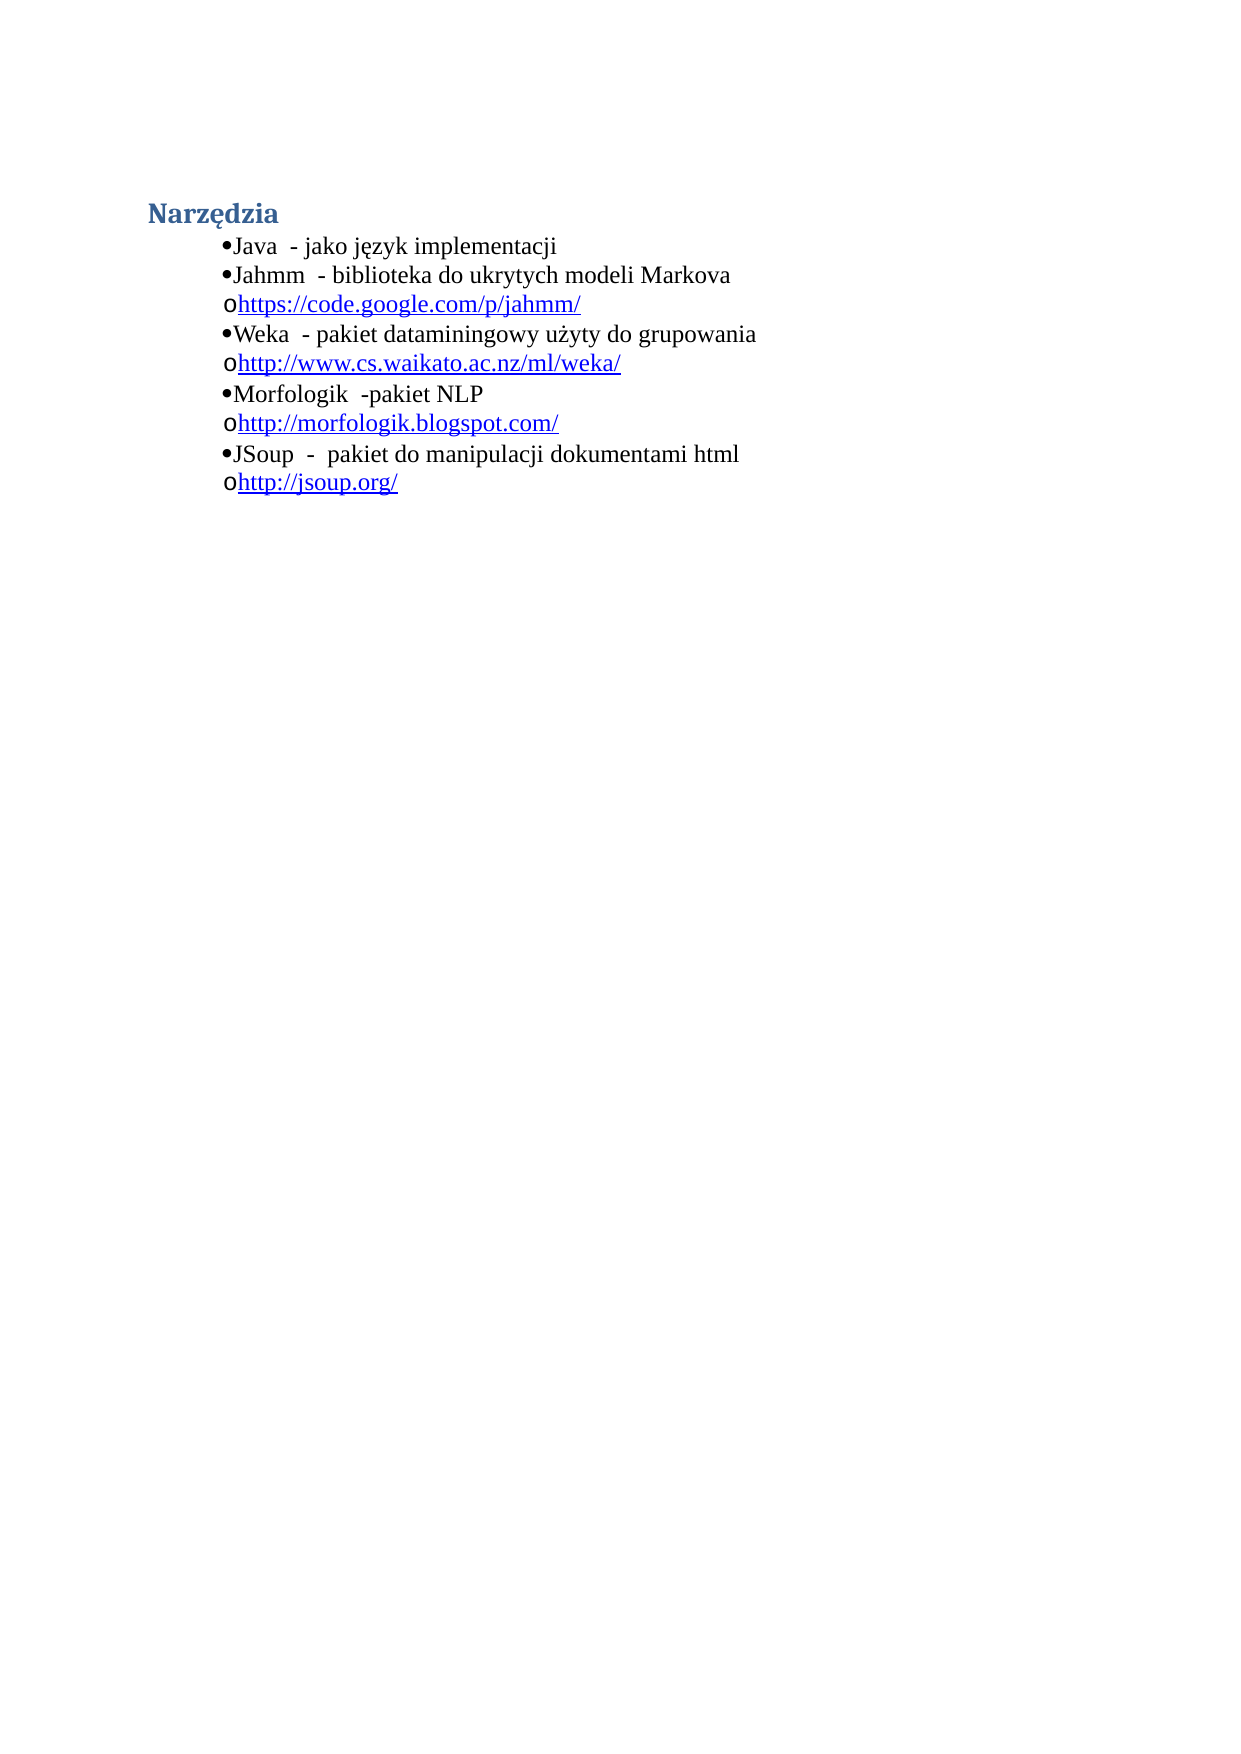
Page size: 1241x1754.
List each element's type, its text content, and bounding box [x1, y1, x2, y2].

list Java - jako język implementacji [223, 231, 1093, 260]
list https://code.google.com/p/jahmm/ [223, 289, 1093, 319]
subtitle Narzędzia [148, 198, 1093, 231]
list Jahmm - biblioteka do ukrytych modeli Markova [223, 260, 1093, 289]
list Weka - pakiet dataminingowy użyty do grupowania [223, 319, 1093, 348]
list Morfologik -pakiet NLP [223, 379, 1093, 408]
list http://morfologik.blogspot.com/ [223, 408, 1093, 439]
list JSoup - pakiet do manipulacji dokumentami html [223, 439, 1093, 467]
list http://jsoup.org/ [223, 467, 1093, 498]
list http://www.cs.waikato.ac.nz/ml/weka/ [223, 348, 1093, 379]
